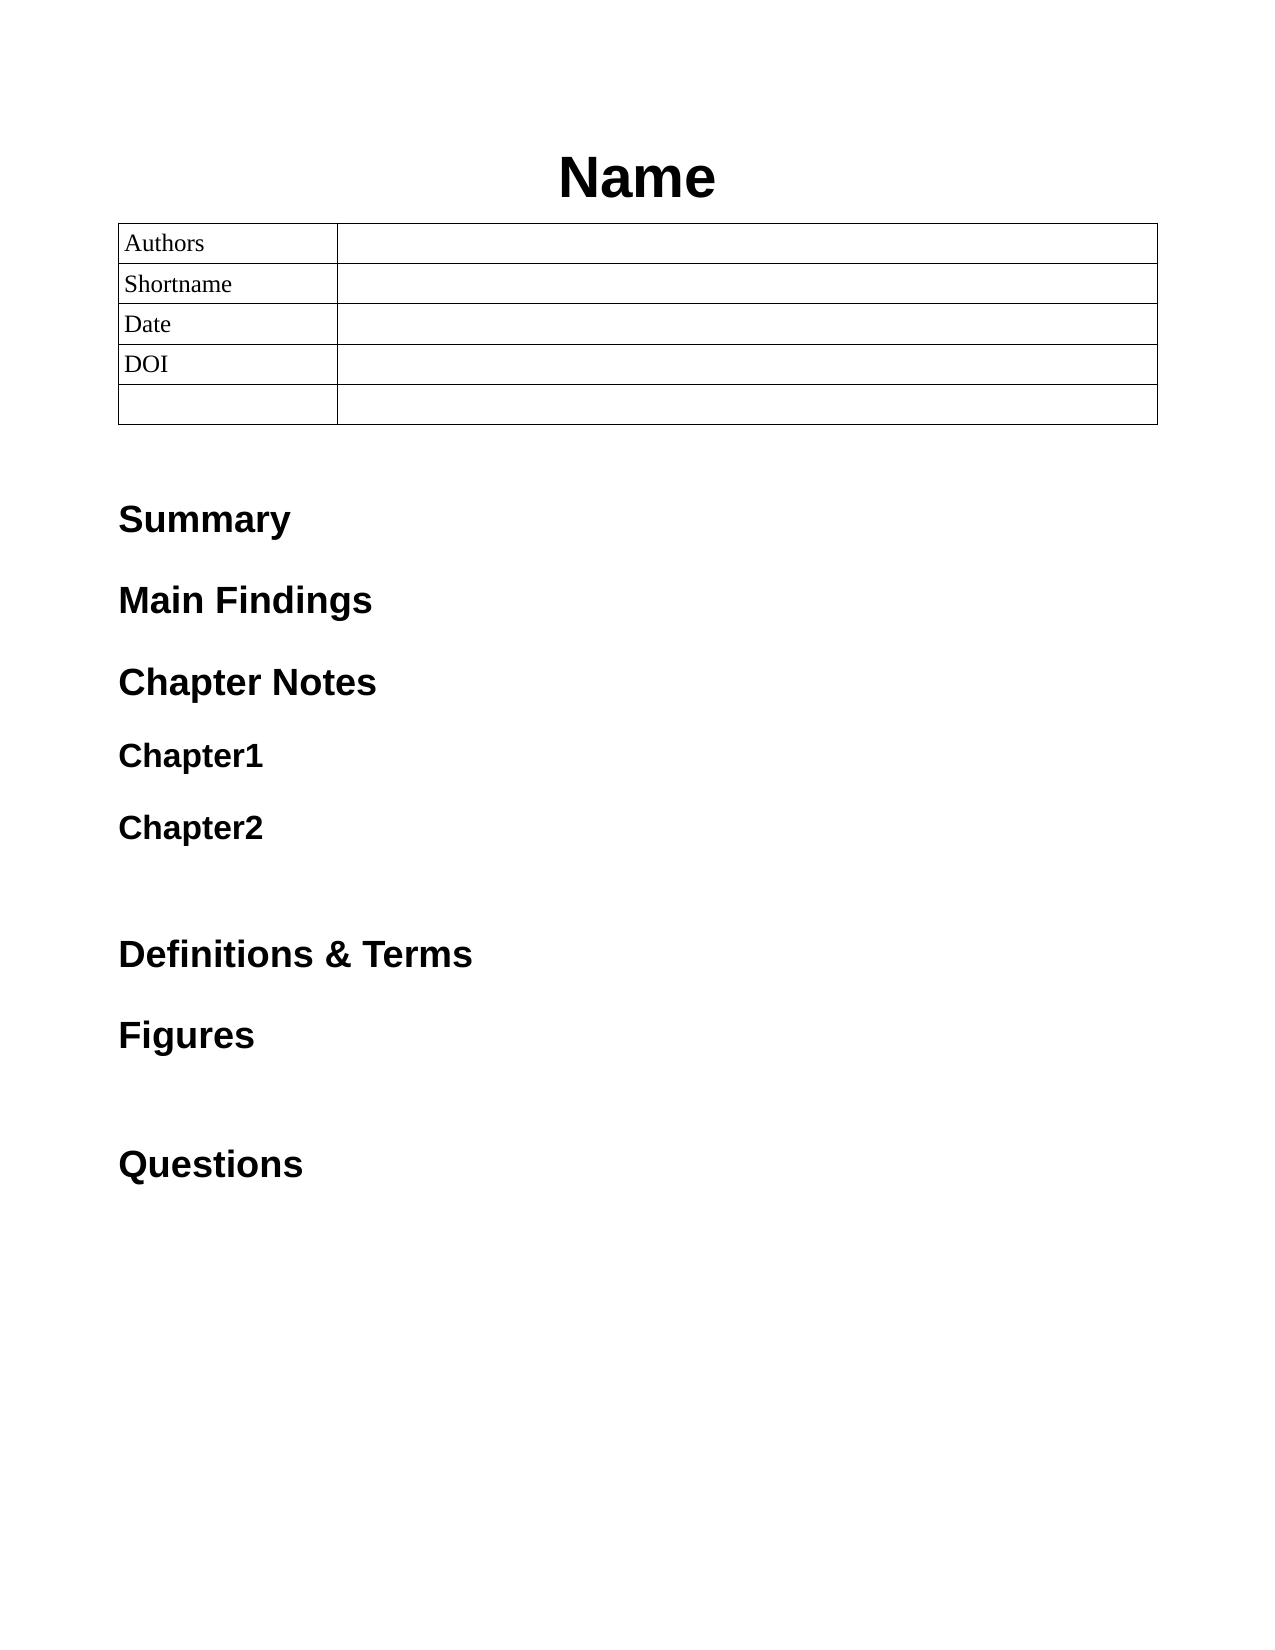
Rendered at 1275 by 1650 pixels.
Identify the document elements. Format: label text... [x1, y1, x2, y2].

table_cell Shortname [119, 264, 337, 303]
table_cell DOI [119, 345, 337, 384]
table_header [338, 224, 1157, 263]
subtitle Figures [118, 1013, 1157, 1057]
table_cell [338, 385, 1157, 424]
subtitle Chapter1 [118, 736, 1157, 775]
subtitle Questions [118, 1142, 1157, 1186]
subtitle Main Findings [118, 578, 1157, 622]
title Name [118, 143, 1157, 210]
subtitle Chapter2 [118, 808, 1157, 847]
table_cell [338, 264, 1157, 303]
subtitle Summary [118, 497, 1157, 541]
subtitle Definitions & Terms [118, 932, 1157, 976]
table_cell Date [119, 304, 337, 344]
table_header Authors [119, 224, 337, 263]
table_cell [338, 345, 1157, 384]
subtitle Chapter Notes [118, 659, 1157, 703]
table_cell [338, 304, 1157, 344]
table_cell [119, 385, 337, 424]
